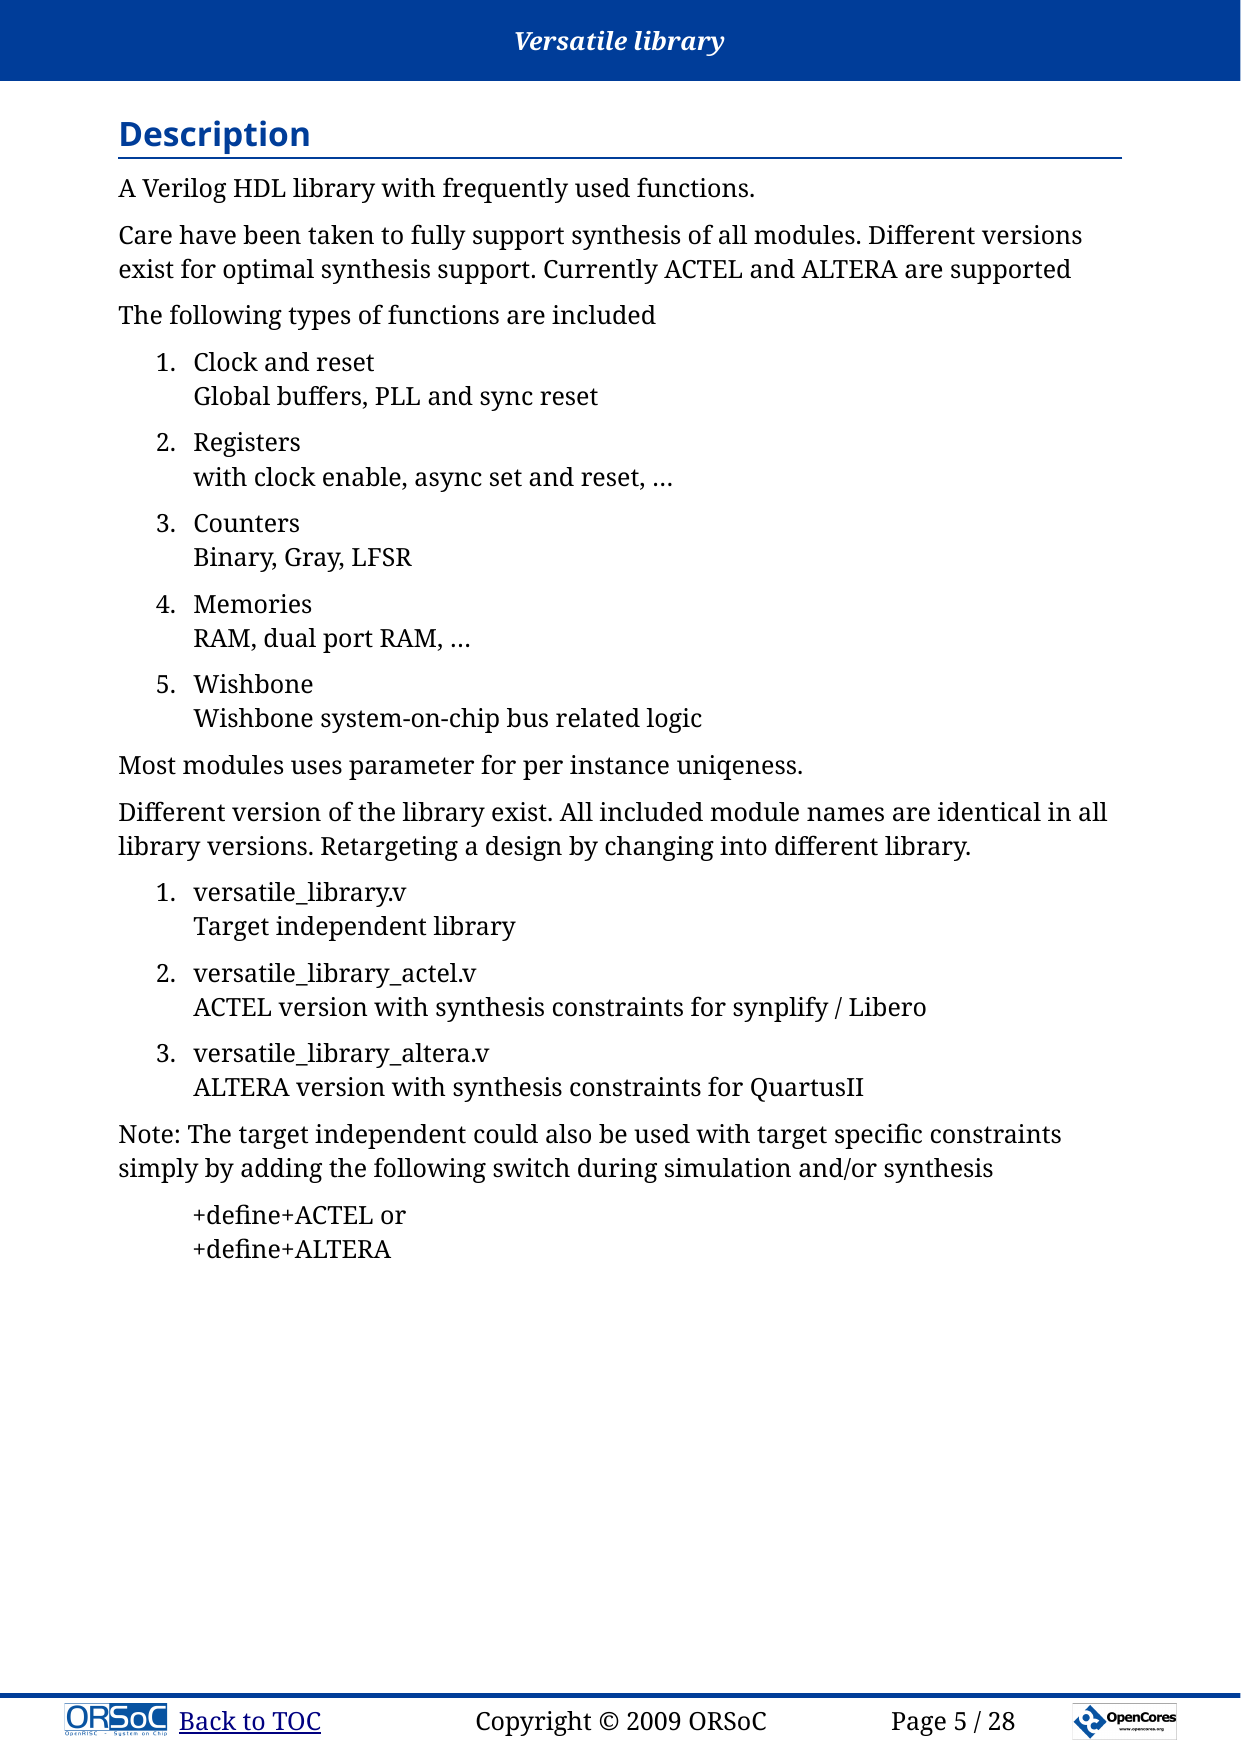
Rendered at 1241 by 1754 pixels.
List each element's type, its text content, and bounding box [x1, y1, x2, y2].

list Memories RAM, dual port RAM, … [156, 586, 1122, 654]
text +define+ACTEL or +define+ALTERA [118, 1197, 1122, 1265]
list Counters Binary, Gray, LFSR [156, 506, 1122, 574]
list Clock and reset Global buffers, PLL and sync reset [156, 344, 1122, 413]
subtitle Description [118, 111, 1122, 157]
text Care have been taken to fully support synthesis of all modules. Different versions exist for optimal synthesis support. Currently ACTEL and ALTERA are supported [118, 217, 1122, 285]
text The following types of functions are included [118, 298, 1122, 332]
text A Verilog HDL library with frequently used functions. [118, 171, 1122, 205]
text Note: The target independent could also be used with target specific constraints simply by adding the following switch during simulation and/or synthesis [118, 1117, 1122, 1185]
text Most modules uses parameter for per instance uniqeness. [118, 748, 1122, 782]
list Wishbone Wishbone system-on-chip bus related logic [156, 667, 1122, 735]
list versatile_library_altera.v ALTERA version with synthesis constraints for QuartusII [156, 1036, 1122, 1104]
text Different version of the library exist. All included module names are identical in all library versions. Retargeting a design by changing into different library. [118, 794, 1122, 862]
picture [64, 1703, 168, 1736]
list versatile_library.v Target independent library [156, 875, 1122, 943]
picture [1072, 1703, 1177, 1740]
list versatile_library_actel.v ACTEL version with synthesis constraints for synplify / Libero [156, 955, 1122, 1023]
list Registers with clock enable, async set and reset, … [156, 425, 1122, 493]
